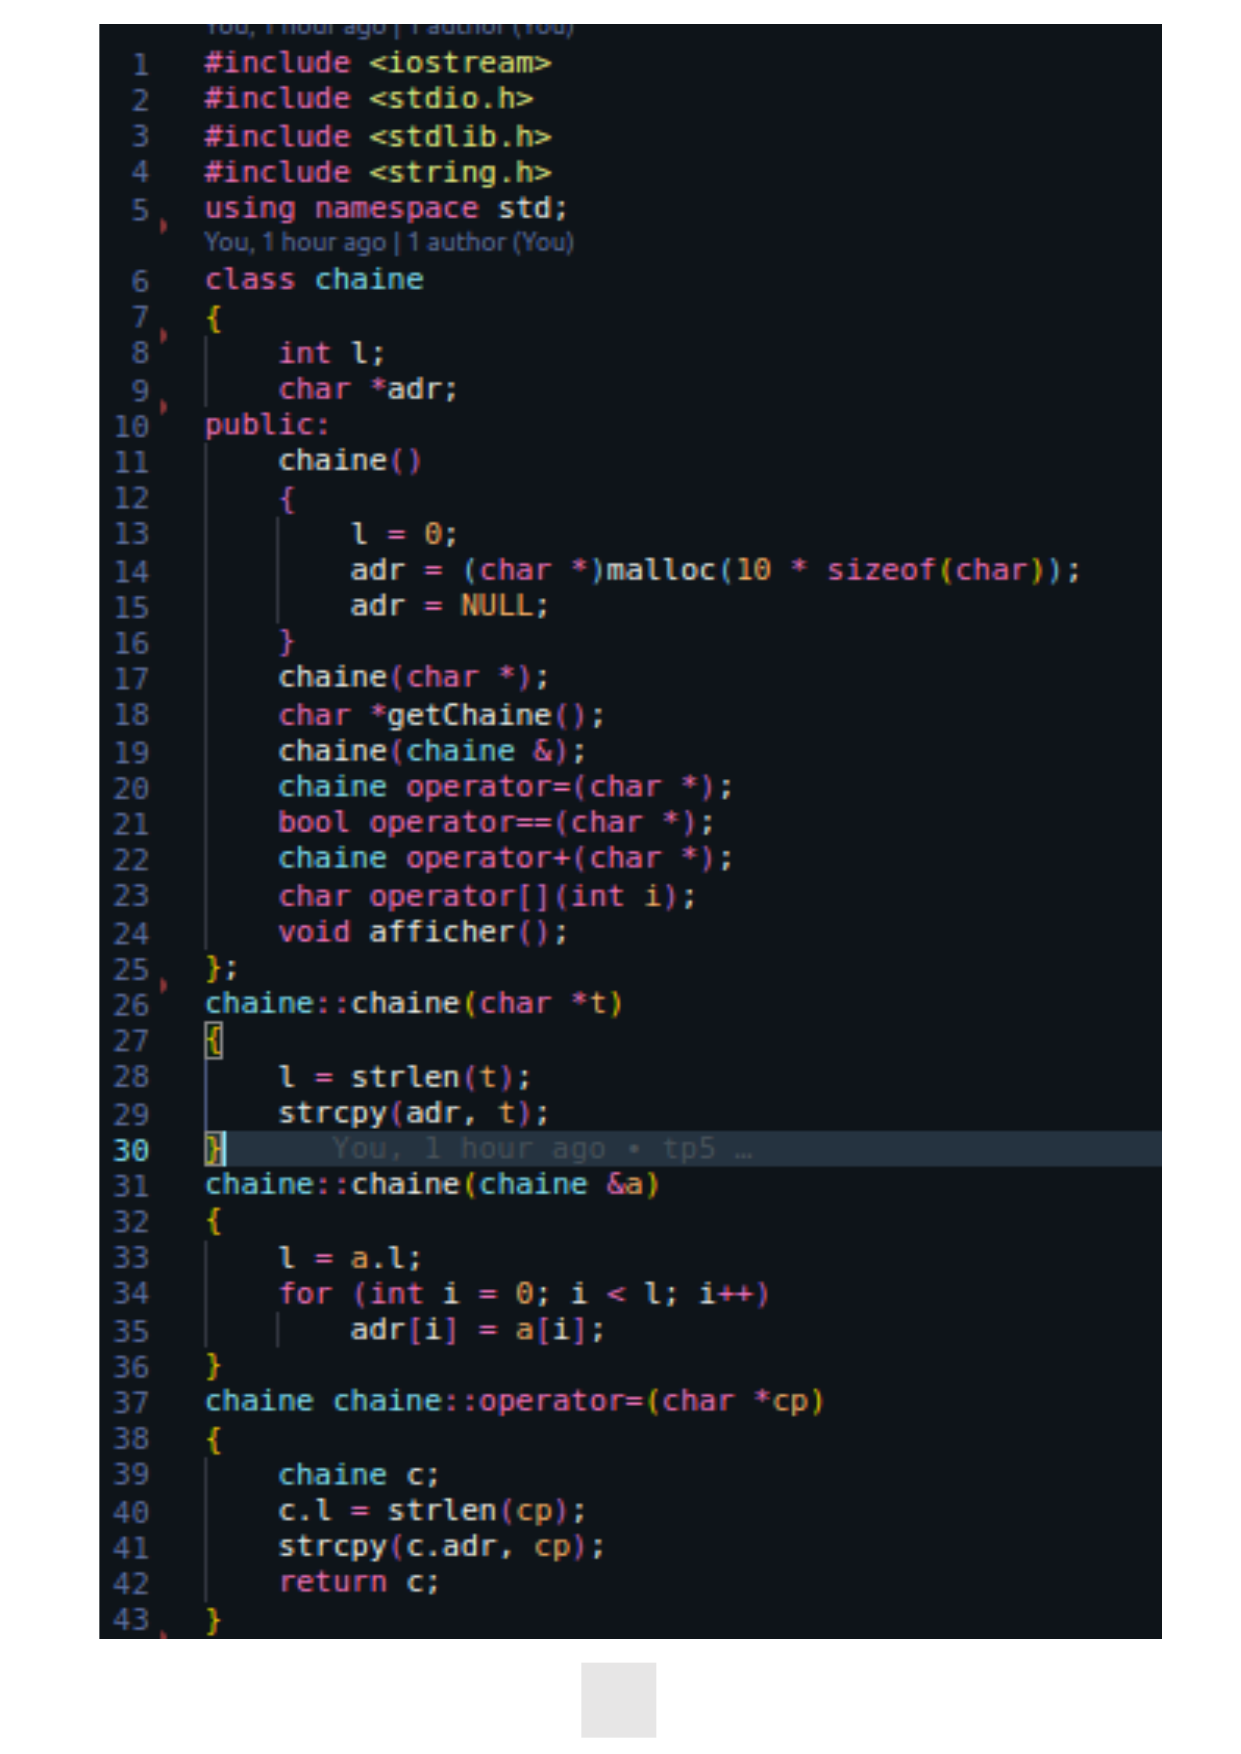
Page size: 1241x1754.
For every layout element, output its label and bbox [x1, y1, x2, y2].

picture [99, 24, 1162, 1639]
